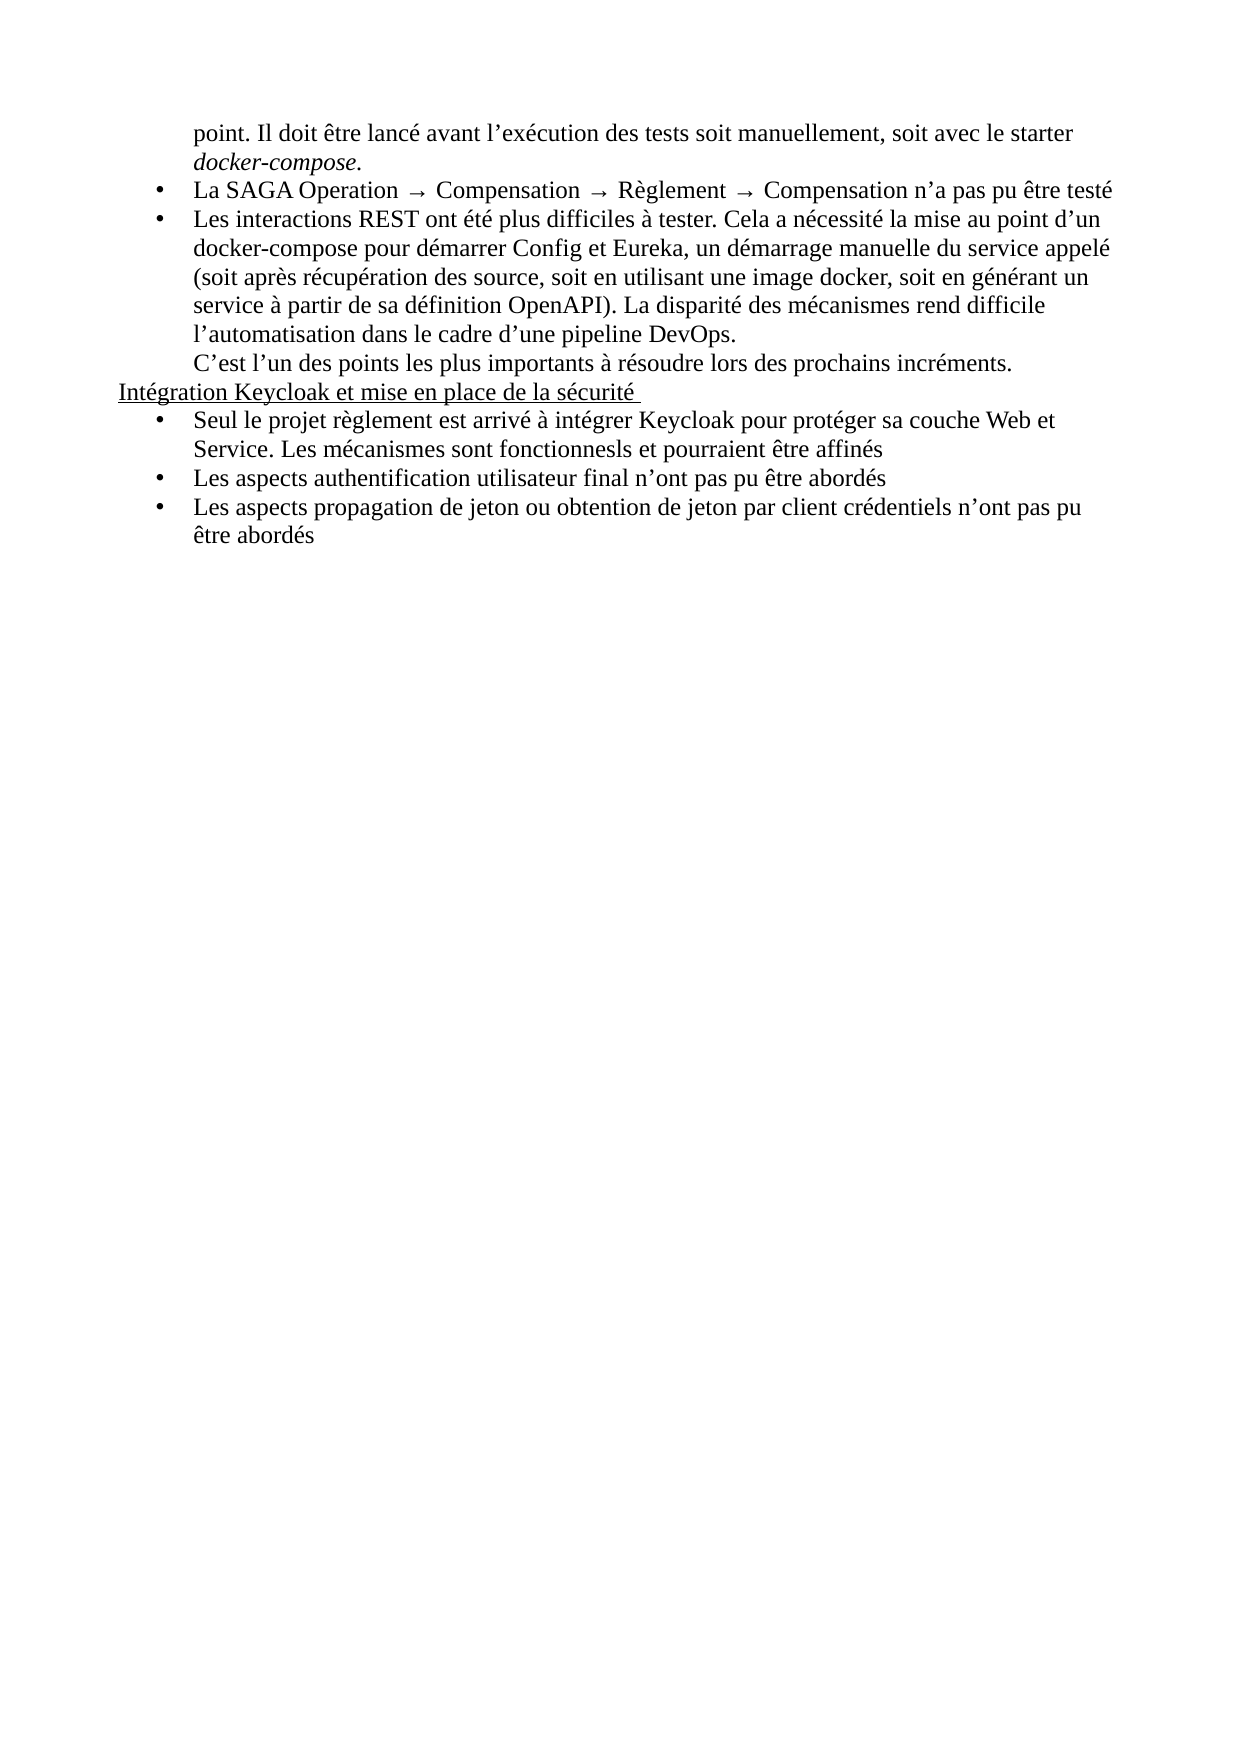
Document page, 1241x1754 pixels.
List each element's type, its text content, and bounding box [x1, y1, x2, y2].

list Seul le projet règlement est arrivé à intégrer Keycloak pour protéger sa couche Web et Service. Les mécanismes sont fonctionnesls et pourraient être affinés [156, 406, 1122, 463]
list point. Il doit être lancé avant l’exécution des tests soit manuellement, soit avec le starter docker-compose. [156, 118, 1122, 176]
list Les aspects propagation de jeton ou obtention de jeton par client crédentiels n’ont pas pu être abordés [156, 492, 1122, 549]
text Intégration Keycloak et mise en place de la sécurité [118, 377, 1122, 406]
list Les interactions REST ont été plus difficiles à tester. Cela a nécessité la mise au point d’un docker-compose pour démarrer Config et Eureka, un démarrage manuelle du service appelé (soit après récupération des source, soit en utilisant une image docker, soit en générant un service à partir de sa définition OpenAPI). La disparité des mécanismes rend difficile l’automatisation dans le cadre d’une pipeline DevOps. C’est l’un des points les plus importants à résoudre lors des prochains incréments. [156, 204, 1122, 377]
list La SAGA Operation → Compensation → Règlement → Compensation n’a pas pu être testé [156, 176, 1122, 204]
list Les aspects authentification utilisateur final n’ont pas pu être abordés [156, 463, 1122, 492]
